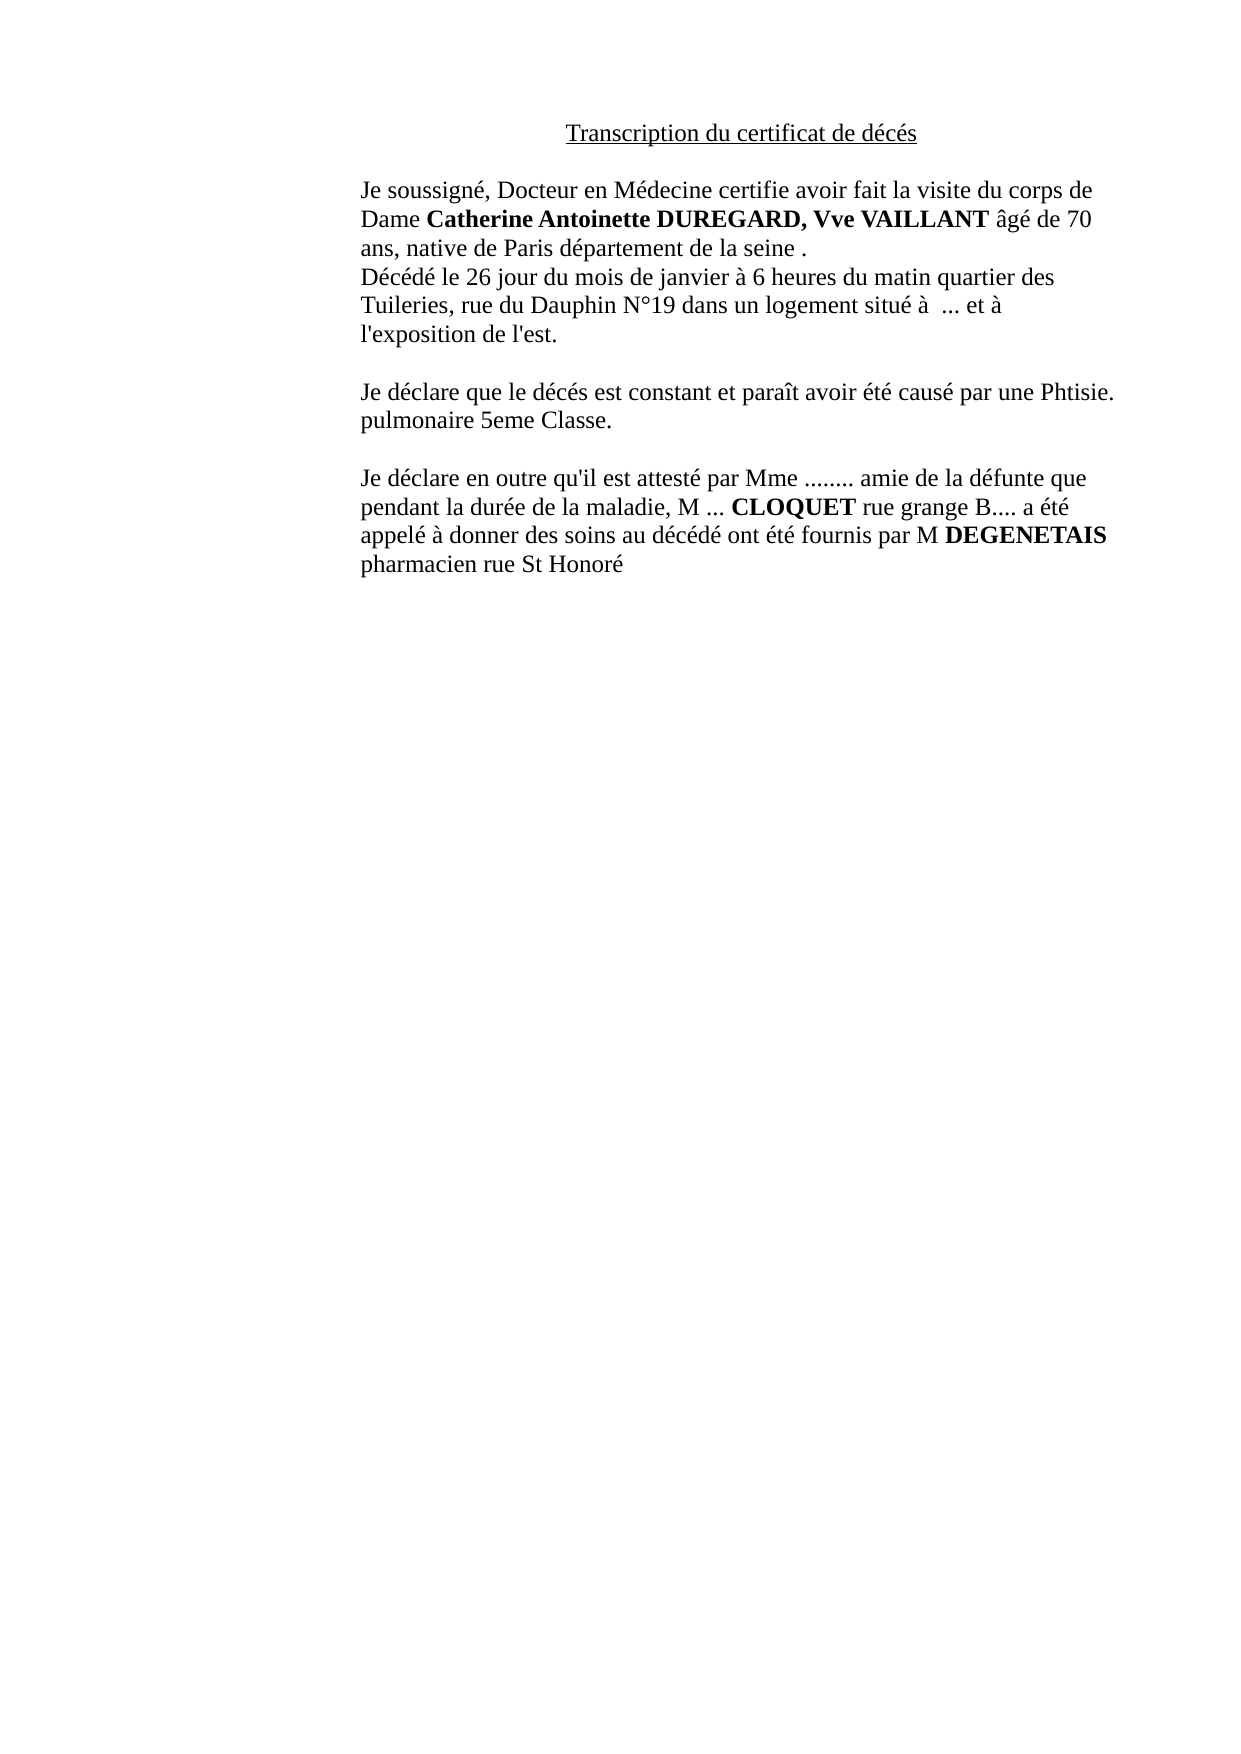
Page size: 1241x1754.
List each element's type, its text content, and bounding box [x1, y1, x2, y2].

text Je soussigné, Docteur en Médecine certifie avoir fait la visite du corps de Dame Catherine Antoinette DUREGARD, Vve VAILLANT âgé de 70 ans, native de Paris département de la seine . [360, 176, 1122, 262]
text Transcription du certificat de décés [360, 118, 1122, 147]
text Je déclare que le décés est constant et paraît avoir été causé par une Phtisie. pulmonaire 5eme Classe. [360, 377, 1122, 434]
text Je déclare en outre qu'il est attesté par Mme ........ amie de la défunte que pendant la durée de la maladie, M ... CLOQUET rue grange B.... a été appelé à donner des soins au décédé ont été fournis par M DEGENETAIS pharmacien rue St Honoré [360, 463, 1122, 578]
text Décédé le 26 jour du mois de janvier à 6 heures du matin quartier des Tuileries, rue du Dauphin N°19 dans un logement situé à ... et à l'exposition de l'est. [360, 262, 1122, 348]
